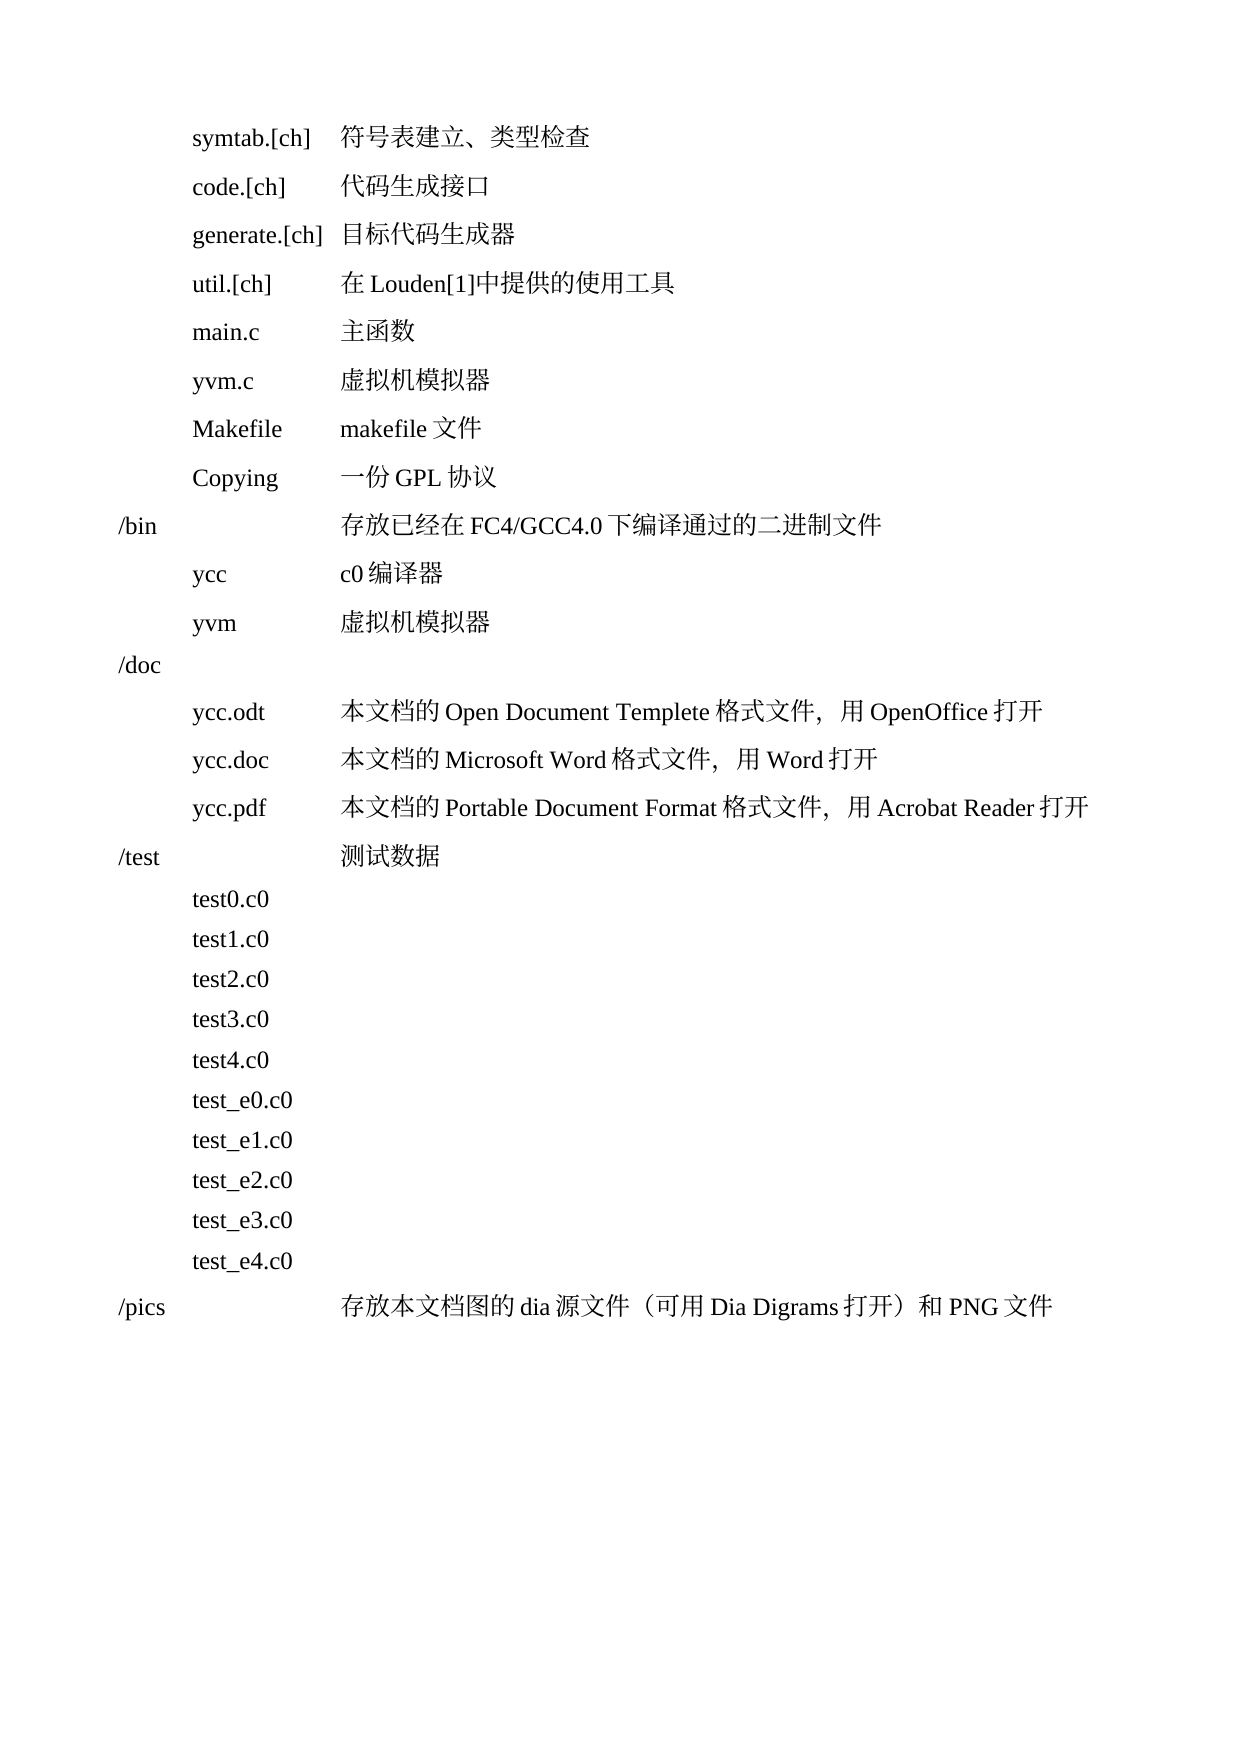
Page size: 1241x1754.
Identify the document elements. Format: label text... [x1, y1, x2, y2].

text code.[ch] 代码生成接口 [118, 167, 1122, 202]
text main.c 主函数 [118, 312, 1122, 348]
text ycc.pdf 本文档的Portable Document Format格式文件，用Acrobat Reader打开 [118, 788, 1122, 824]
text test_e3.c0 [118, 1207, 1122, 1234]
text /doc [118, 651, 1122, 679]
text /bin 存放已经在FC4/GCC4.0下编译通过的二进制文件 [118, 506, 1122, 542]
text Copying 一份GPL协议 [118, 457, 1122, 493]
text Makefile makefile文件 [118, 409, 1122, 445]
text /test 测试数据 [118, 836, 1122, 872]
text util.[ch] 在Louden[1]中提供的使用工具 [118, 263, 1122, 299]
text symtab.[ch] 符号表建立、类型检查 [118, 118, 1122, 154]
text test3.c0 [118, 1006, 1122, 1033]
text yvm 虚拟机模拟器 [118, 602, 1122, 638]
text test1.c0 [118, 925, 1122, 953]
text test_e2.c0 [118, 1166, 1122, 1194]
text generate.[ch] 目标代码生成器 [118, 215, 1122, 251]
text test_e4.c0 [118, 1247, 1122, 1274]
text test_e0.c0 [118, 1086, 1122, 1114]
text ycc c0编译器 [118, 554, 1122, 590]
text test_e1.c0 [118, 1126, 1122, 1154]
text ycc.odt 本文档的Open Document Templete格式文件，用OpenOffice打开 [118, 691, 1122, 727]
text yvm.c 虚拟机模拟器 [118, 360, 1122, 396]
text ycc.doc 本文档的Microsoft Word格式文件，用Word打开 [118, 739, 1122, 776]
text test0.c0 [118, 885, 1122, 913]
text test4.c0 [118, 1046, 1122, 1073]
text /pics 存放本文档图的dia源文件（可用Dia Digrams打开）和PNG文件 [118, 1287, 1122, 1323]
text test2.c0 [118, 965, 1122, 993]
